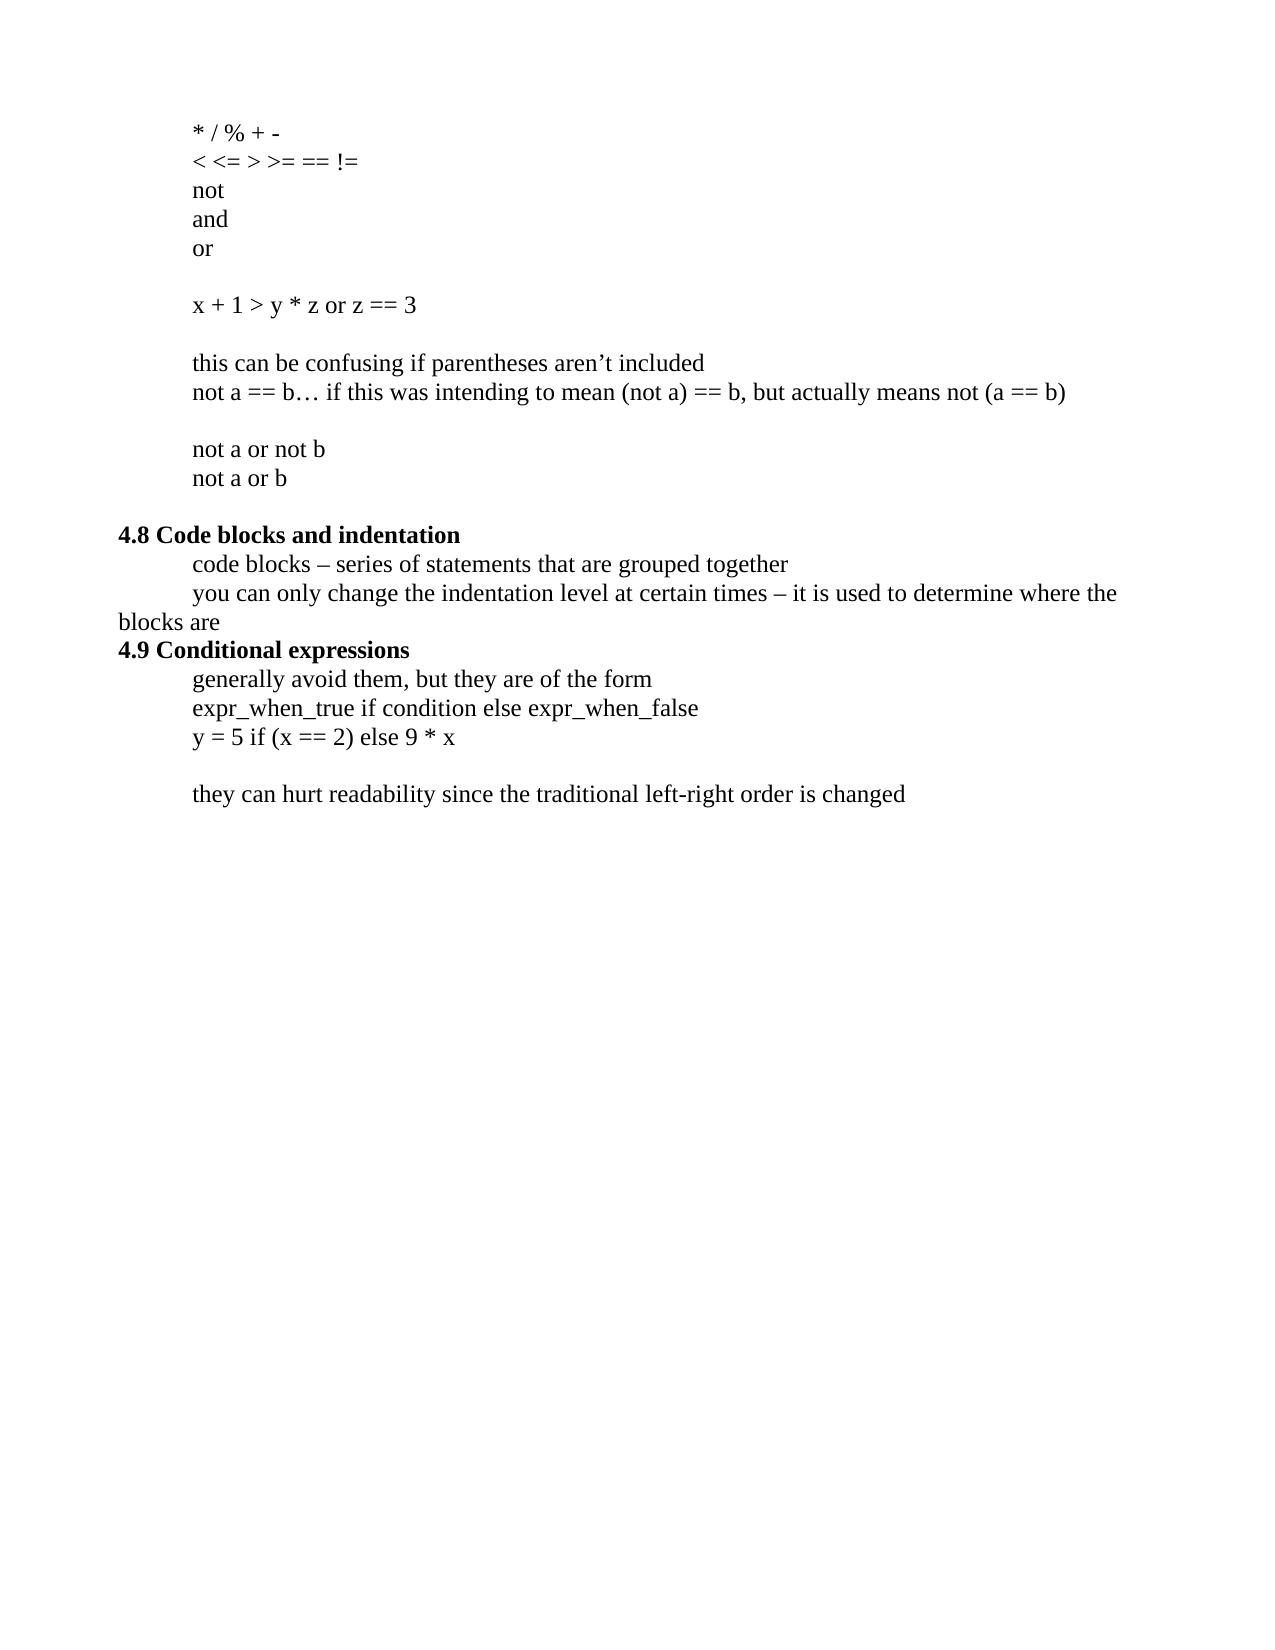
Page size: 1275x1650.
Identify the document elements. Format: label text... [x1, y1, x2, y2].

text expr_when_true if condition else expr_when_false [118, 693, 1157, 722]
text or [118, 233, 1157, 262]
text not a or b [118, 463, 1157, 492]
text not [118, 176, 1157, 204]
text < <= > >= == != [118, 147, 1157, 176]
text 4.8 Code blocks and indentation [118, 521, 1157, 549]
text y = 5 if (x == 2) else 9 * x [118, 722, 1157, 751]
text you can only change the indentation level at certain times – it is used to determine where the blocks are [118, 578, 1157, 636]
text x + 1 > y * z or z == 3 [118, 291, 1157, 319]
text * / % + - [118, 118, 1157, 147]
text they can hurt readability since the traditional left-right order is changed [118, 779, 1157, 808]
text not a or not b [118, 434, 1157, 463]
text not a == b… if this was intending to mean (not a) == b, but actually means not (a == b) [118, 377, 1157, 406]
text this can be confusing if parentheses aren’t included [118, 348, 1157, 377]
text and [118, 204, 1157, 233]
text code blocks – series of statements that are grouped together [118, 549, 1157, 578]
text 4.9 Conditional expressions [118, 636, 1157, 664]
text generally avoid them, but they are of the form [118, 664, 1157, 693]
